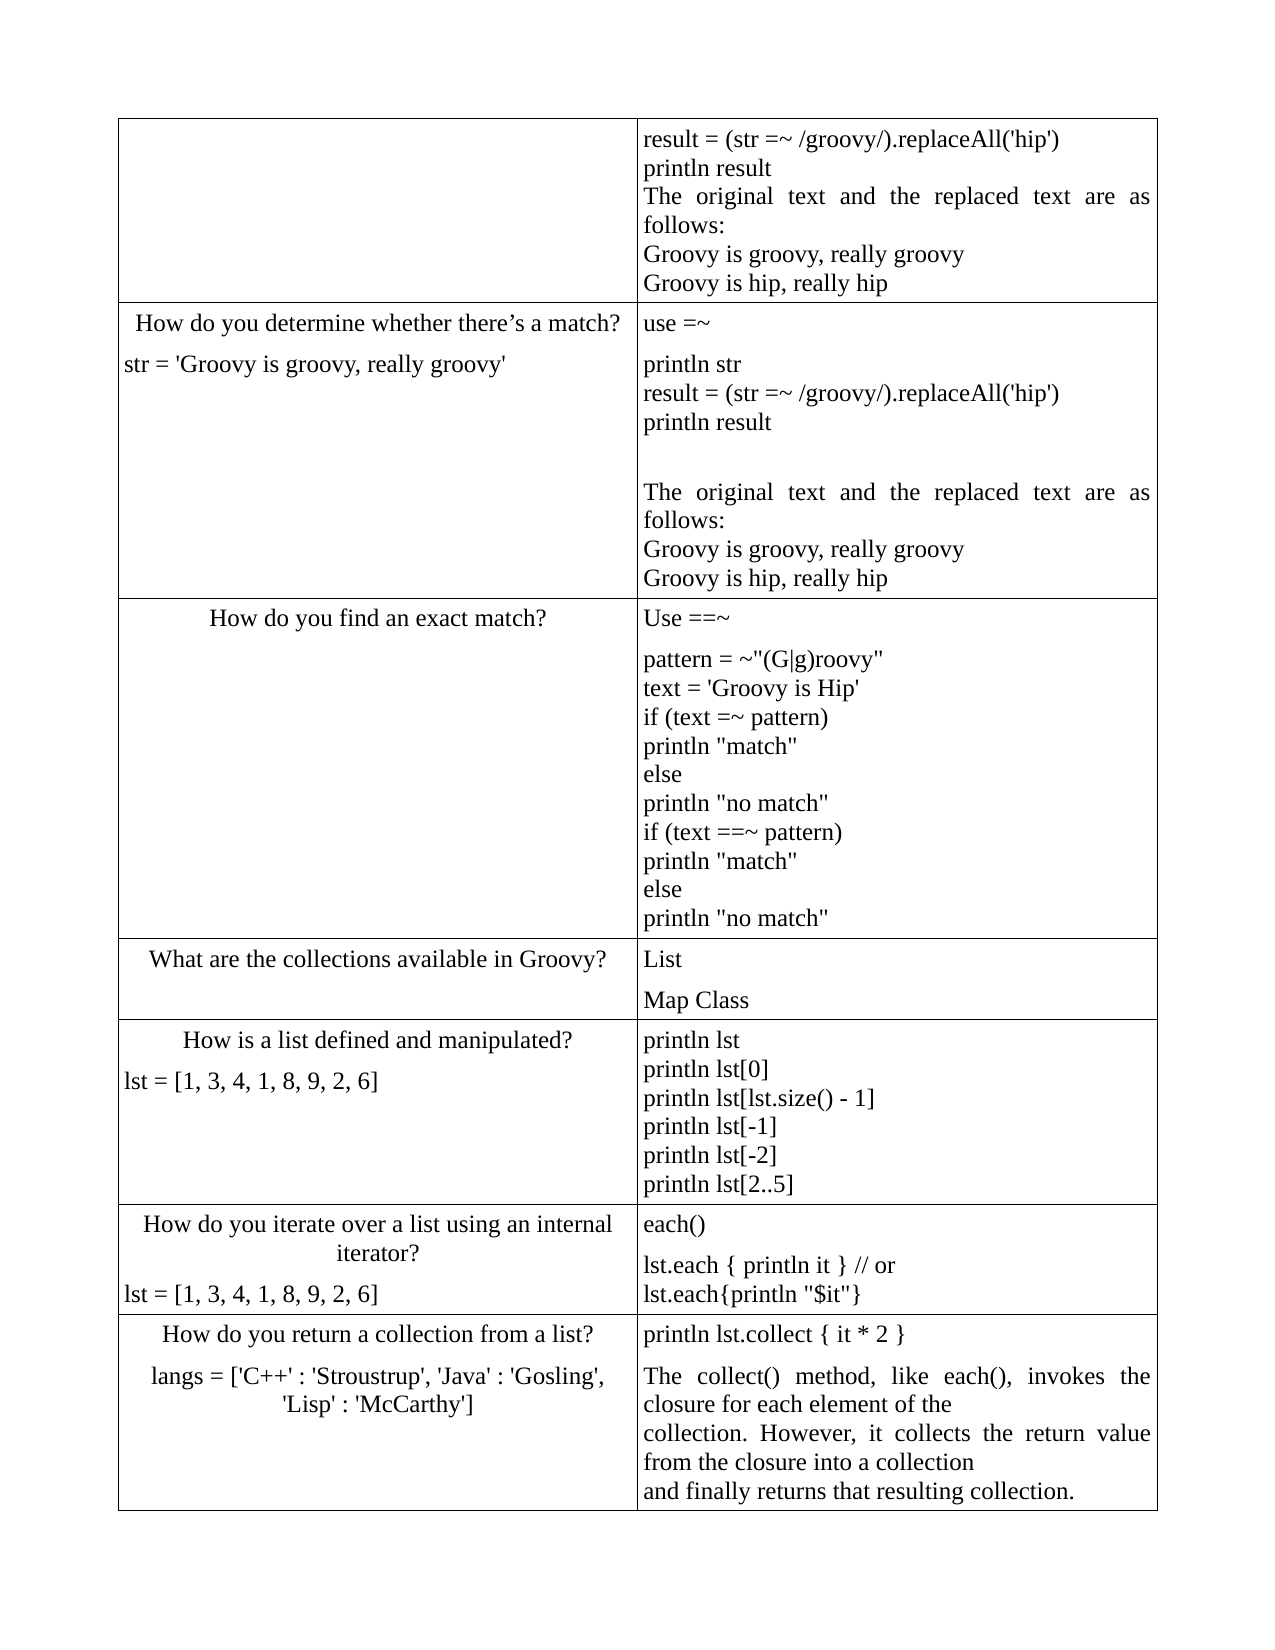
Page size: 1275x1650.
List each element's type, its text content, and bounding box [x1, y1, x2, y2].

table_cell What are the collections available in Groovy? [119, 939, 637, 1019]
table_cell println lst.collect { it * 2 } The collect() method, like each(), invokes the closure for each element of the collection. However, it collects the return value from the closure into a collection and finally returns that resulting collection. [638, 1315, 1157, 1510]
table_cell List Map Class [638, 939, 1157, 1019]
table_cell How do you determine whether there’s a match? str = 'Groovy is groovy, really groovy' [119, 303, 637, 597]
table_cell println lst println lst[0] println lst[lst.size() - 1] println lst[-1] println lst[-2] println lst[2..5] [638, 1020, 1157, 1203]
table_cell use =~ println str result = (str =~ /groovy/).replaceAll('hip') println result The original text and the replaced text are as follows: Groovy is groovy, really groovy Groovy is hip, really hip [638, 303, 1157, 597]
table_cell Use ==~ pattern = ~"(G|g)roovy" text = 'Groovy is Hip' if (text =~ pattern) println "match" else println "no match" if (text ==~ pattern) println "match" else println "no match" [638, 599, 1157, 938]
table_cell How do you find an exact match? [119, 599, 637, 938]
table_cell How is a list defined and manipulated? lst = [1, 3, 4, 1, 8, 9, 2, 6] [119, 1020, 637, 1203]
table_cell How do you return a collection from a list? langs = ['C++' : 'Stroustrup', 'Java' : 'Gosling', 'Lisp' : 'McCarthy'] [119, 1315, 637, 1510]
table_cell [119, 119, 637, 302]
table_cell result = (str =~ /groovy/).replaceAll('hip') println result The original text and the replaced text are as follows: Groovy is groovy, really groovy Groovy is hip, really hip [638, 119, 1157, 302]
table_cell each() lst.each { println it } // or lst.each{println "$it"} [638, 1205, 1157, 1314]
table_cell How do you iterate over a list using an internal iterator? lst = [1, 3, 4, 1, 8, 9, 2, 6] [119, 1205, 637, 1314]
